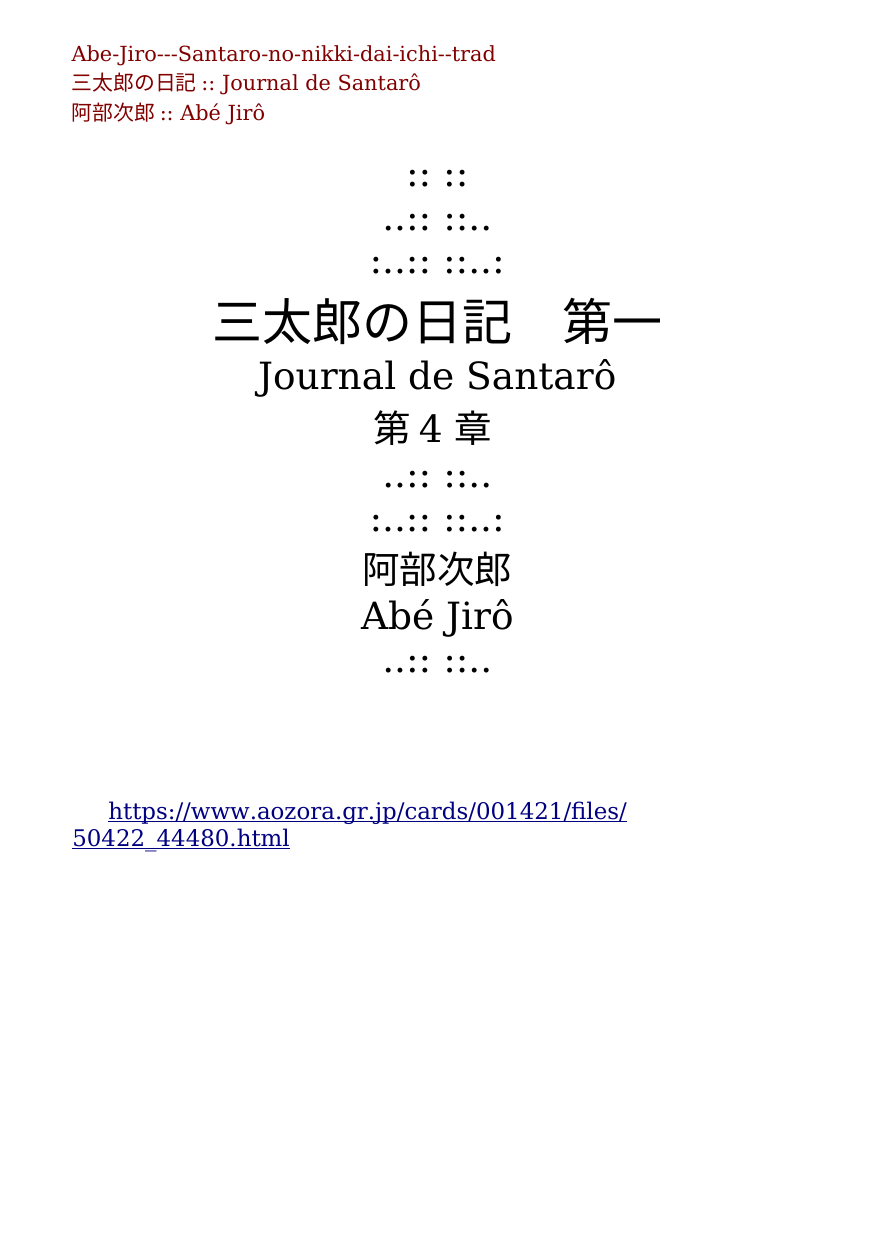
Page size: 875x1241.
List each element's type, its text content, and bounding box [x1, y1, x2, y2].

text 三太郎の日記 :: Journal de Santarô [71, 66, 803, 96]
text Abe-Jiro---Santaro-no-nikki-dai-ichi--trad [71, 42, 803, 66]
text https://www.aozora.gr.jp/cards/001421/files/50422_44480.html [72, 798, 802, 851]
text 阿部次郎 :: Abé Jirô [71, 96, 803, 127]
subtitle :: :: ..:: ::.. :..:: ::..: 三太郎の日記 第一 Journal de Santarô 第4 章 ..:: ::.. :..:: ::..: 阿部次郎 Abé Jirô ..:: ::.. [36, 152, 838, 682]
